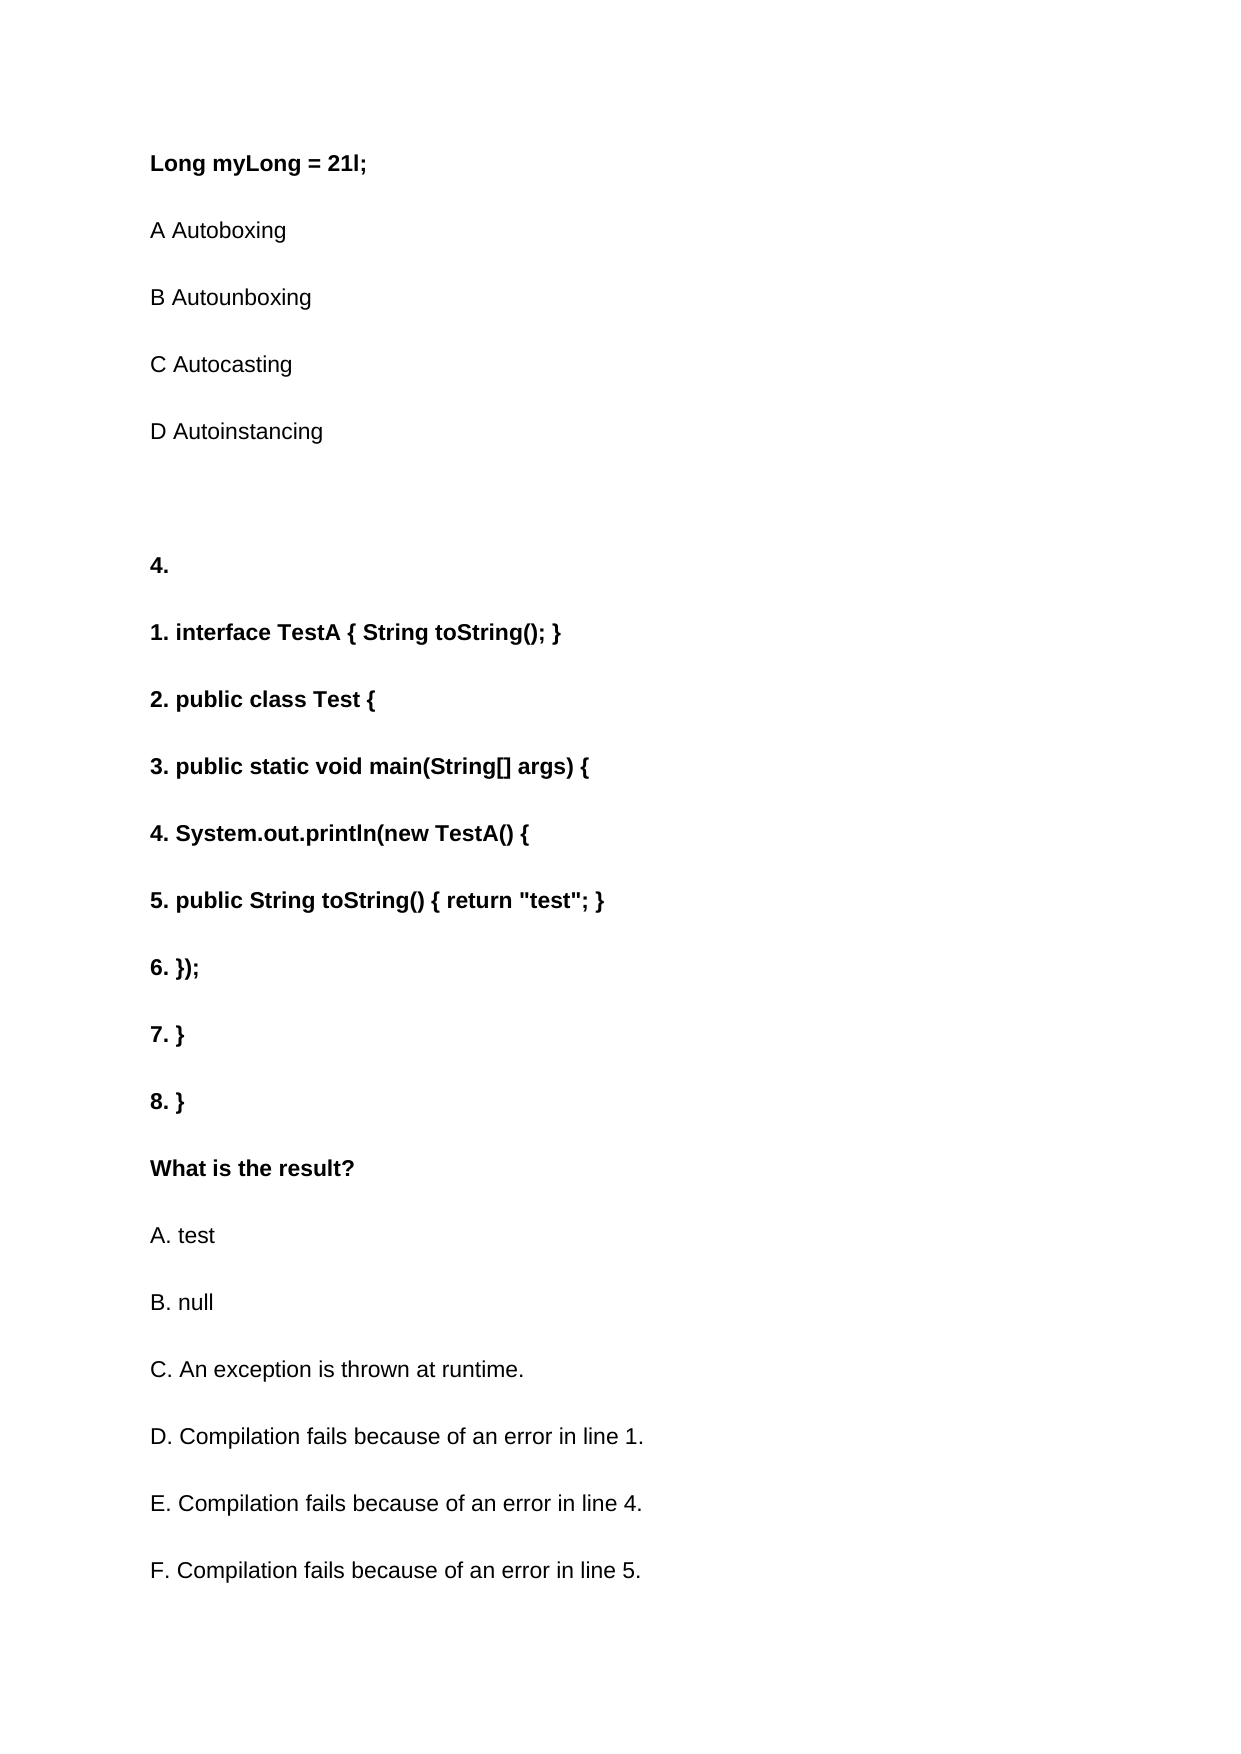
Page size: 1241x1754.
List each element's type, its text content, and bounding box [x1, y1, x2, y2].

text A. test [150, 1222, 1090, 1248]
text D Autoinstancing [150, 418, 1090, 444]
text A Autoboxing [150, 217, 1090, 243]
text 4. System.out.println(new TestA() { [150, 820, 1090, 846]
text 6. }); [150, 954, 1090, 980]
text F. Compilation fails because of an error in line 5. [150, 1557, 1090, 1583]
text D. Compilation fails because of an error in line 1. [150, 1423, 1090, 1449]
text 4. [150, 552, 1090, 578]
text 1. interface TestA { String toString(); } [150, 619, 1090, 645]
text 3. public static void main(String[] args) { [150, 753, 1090, 779]
text 5. public String toString() { return "test"; } [150, 887, 1090, 913]
text C. An exception is thrown at runtime. [150, 1356, 1090, 1382]
text B Autounboxing [150, 284, 1090, 310]
text E. Compilation fails because of an error in line 4. [150, 1489, 1090, 1516]
text 7. } [150, 1021, 1090, 1047]
text B. null [150, 1289, 1090, 1315]
text Long myLong = 21l; [150, 150, 1090, 176]
text 8. } [150, 1088, 1090, 1114]
text 2. public class Test { [150, 686, 1090, 712]
text C Autocasting [150, 351, 1090, 377]
text What is the result? [150, 1155, 1090, 1181]
